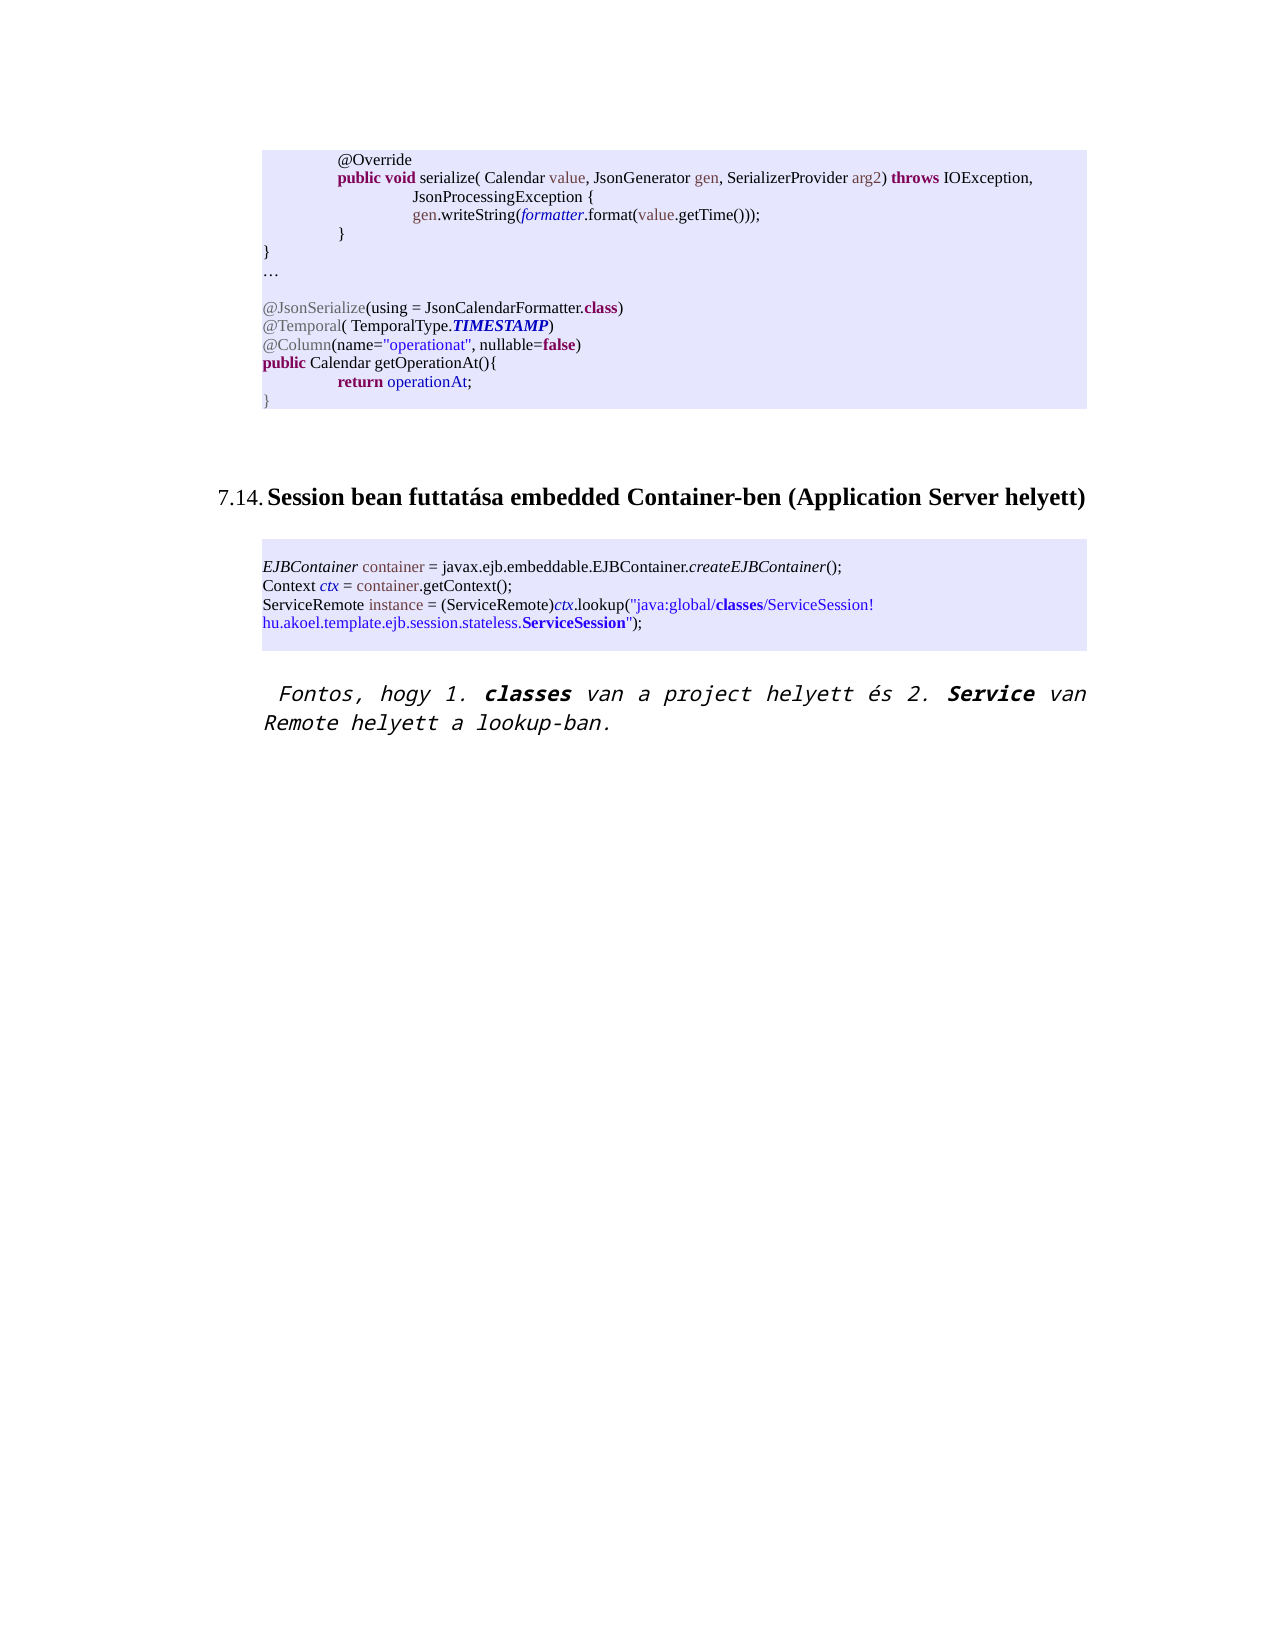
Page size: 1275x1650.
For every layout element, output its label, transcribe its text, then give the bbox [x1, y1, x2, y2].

text return operationAt; [262, 372, 1087, 391]
text JsonProcessingException { [262, 187, 1087, 206]
text @Override [262, 150, 1087, 168]
text ServiceRemote instance = (ServiceRemote)ctx.lookup("java:global/classes/ServiceSession!hu.akoel.template.ejb.session.stateless.ServiceSession"); [262, 595, 1087, 632]
text } [262, 391, 1087, 409]
text } [262, 224, 1087, 243]
text Context ctx = container.getContext(); [262, 576, 1087, 595]
text @JsonSerialize(using = JsonCalendarFormatter.class) [262, 298, 1087, 317]
text gen.writeString(formatter.format(value.getTime())); [262, 206, 1087, 224]
text public void serialize( Calendar value, JsonGenerator gen, SerializerProvider arg2) throws IOException, [262, 168, 1087, 187]
text @Column(name="operationat", nullable=false) [262, 335, 1087, 354]
text @Temporal( TemporalType.TIMESTAMP) [262, 317, 1087, 335]
subtitle Session bean futtatása embedded Container-ben (Application Server helyett) [217, 482, 1087, 511]
text Fontos, hogy 1. classes van a project helyett és 2. Service van Remote helyett a lookup-ban. [262, 679, 1087, 736]
text EJBContainer container = javax.ejb.embeddable.EJBContainer.createEJBContainer(); [262, 558, 1087, 576]
text … [262, 261, 1087, 280]
text public Calendar getOperationAt(){ [262, 354, 1087, 372]
text } [262, 243, 1087, 261]
